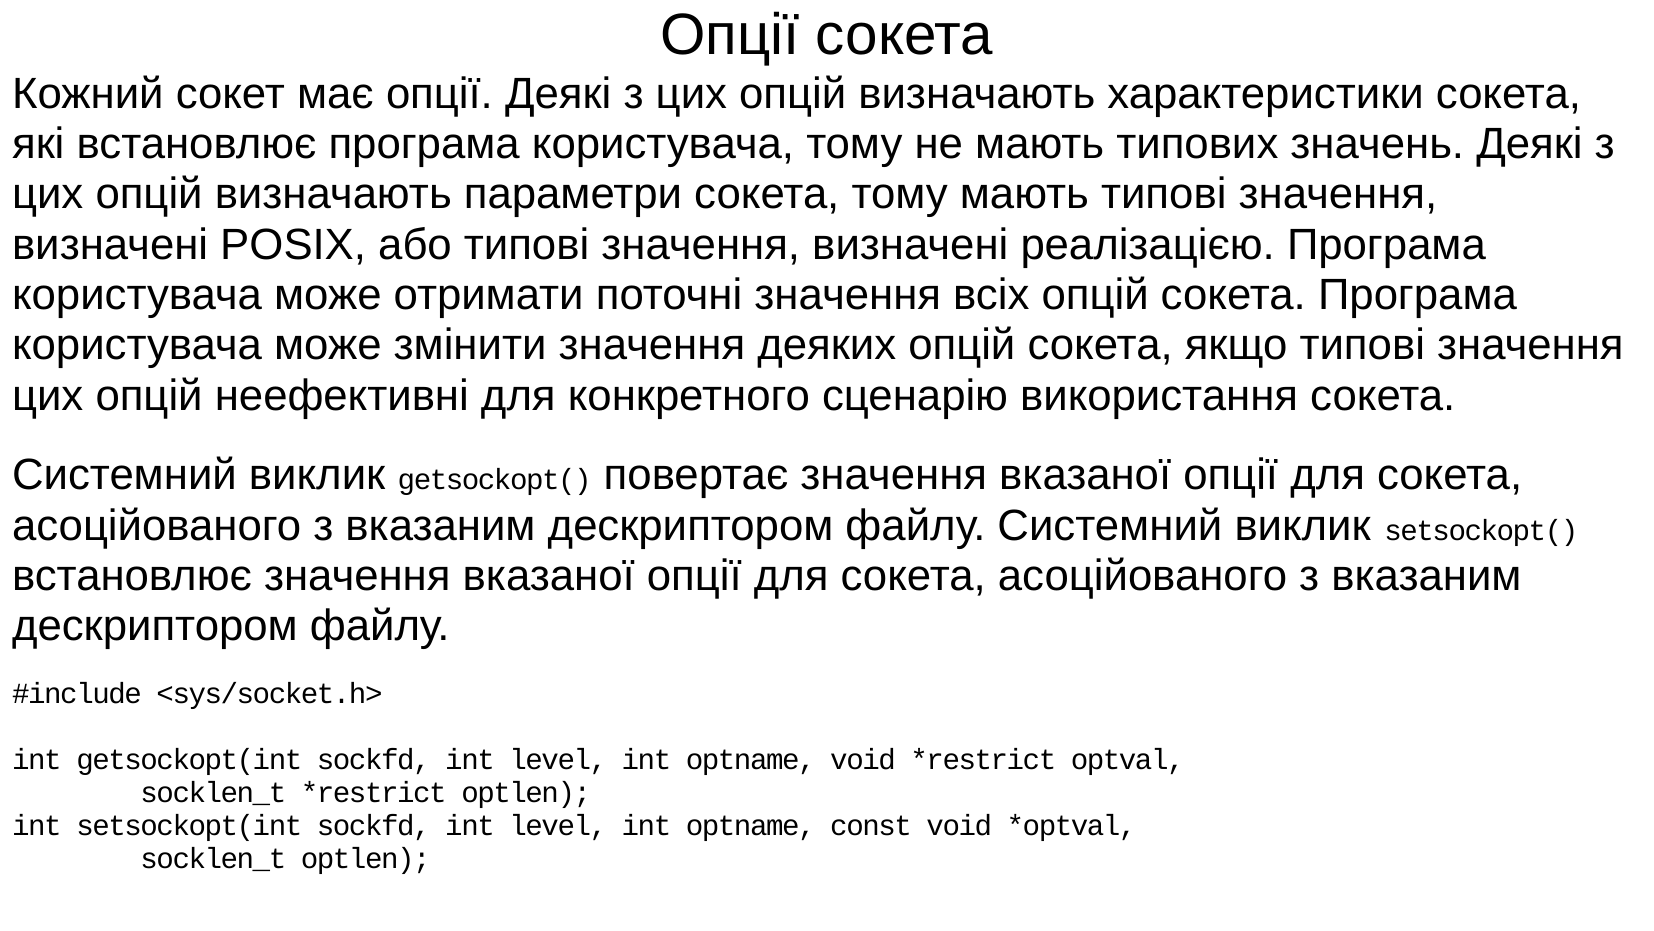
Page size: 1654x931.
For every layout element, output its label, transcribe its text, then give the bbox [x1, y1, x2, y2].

text Системний виклик getsockopt() повертає значення вказаної опції для сокета, асоційованого з вказаним дескриптором файлу. Системний виклик setsockopt() встановлює значення вказаної опції для сокета, асоційованого з вказаним дескриптором файлу. [12, 449, 1642, 650]
text int getsockopt(int sockfd, int level, int optname, void *restrict optval, [12, 746, 1642, 778]
text int setsockopt(int sockfd, int level, int optname, const void *optval, [12, 812, 1642, 844]
text #include <sys/socket.h> [12, 679, 1642, 712]
text Опції сокета [12, 0, 1642, 67]
text socklen_t optlen); [12, 844, 1642, 878]
text socklen_t *restrict optlen); [12, 778, 1642, 812]
text Кожний сокет має опції. Деякі з цих опцій визначають характеристики сокета, які встановлює програма користувача, тому не мають типових значень. Деякі з цих опцій визначають параметри сокета, тому мають типові значення, визначені POSIX, або типові значення, визначені реалізацією. Програма користувача може отримати поточні значення всіх опцій сокета. Програма користувача може змінити значення деяких опцій сокета, якщо типові значення цих опцій неефективні для конкретного сценарію використання сокета. [12, 67, 1642, 419]
